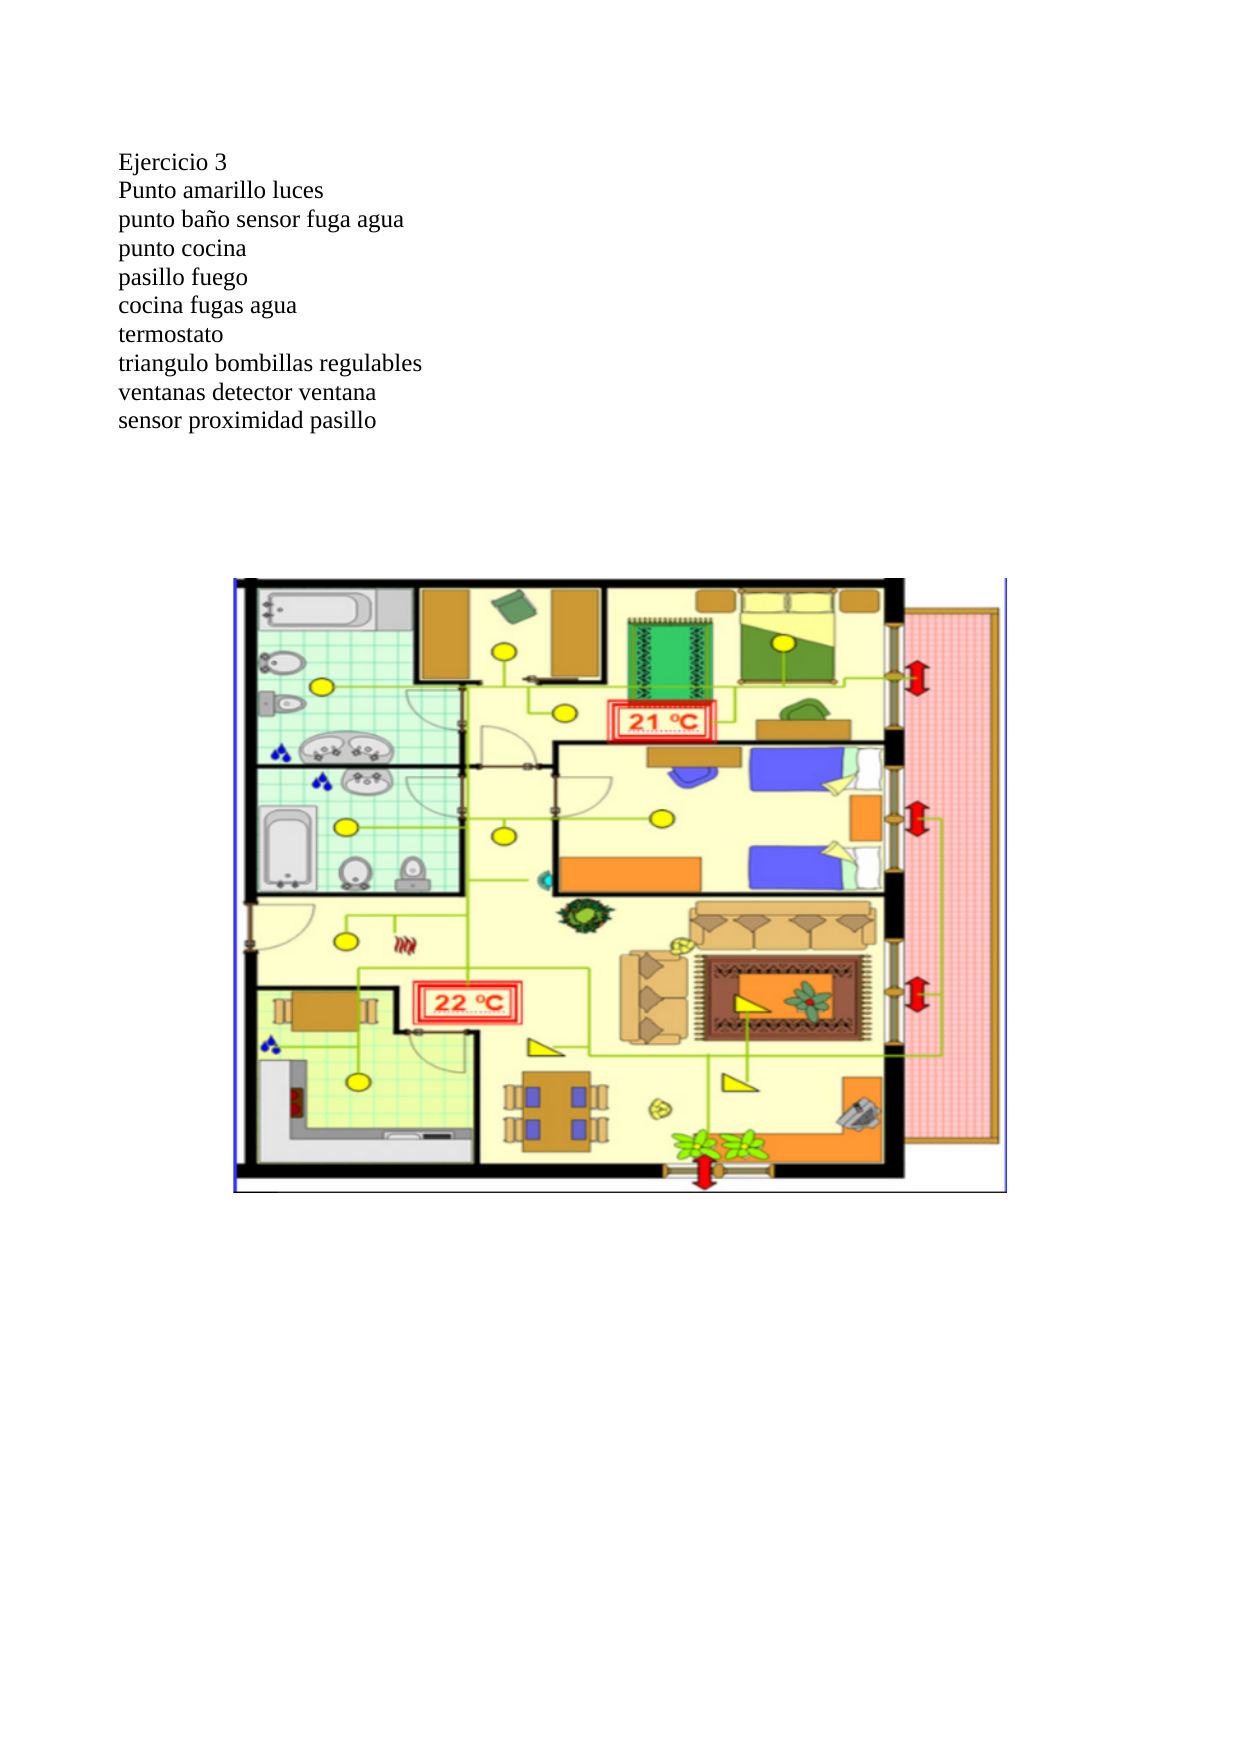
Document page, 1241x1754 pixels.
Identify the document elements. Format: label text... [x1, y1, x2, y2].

text punto baño sensor fuga agua [118, 204, 1122, 233]
picture [233, 578, 1007, 1193]
text triangulo bombillas regulables [118, 348, 1122, 377]
text ventanas detector ventana [118, 377, 1122, 406]
text sensor proximidad pasillo [118, 406, 1122, 434]
text Punto amarillo luces [118, 176, 1122, 204]
text cocina fugas agua [118, 291, 1122, 319]
text punto cocina [118, 233, 1122, 262]
text Ejercicio 3 [118, 147, 1122, 176]
text pasillo fuego [118, 262, 1122, 291]
text termostato [118, 319, 1122, 348]
